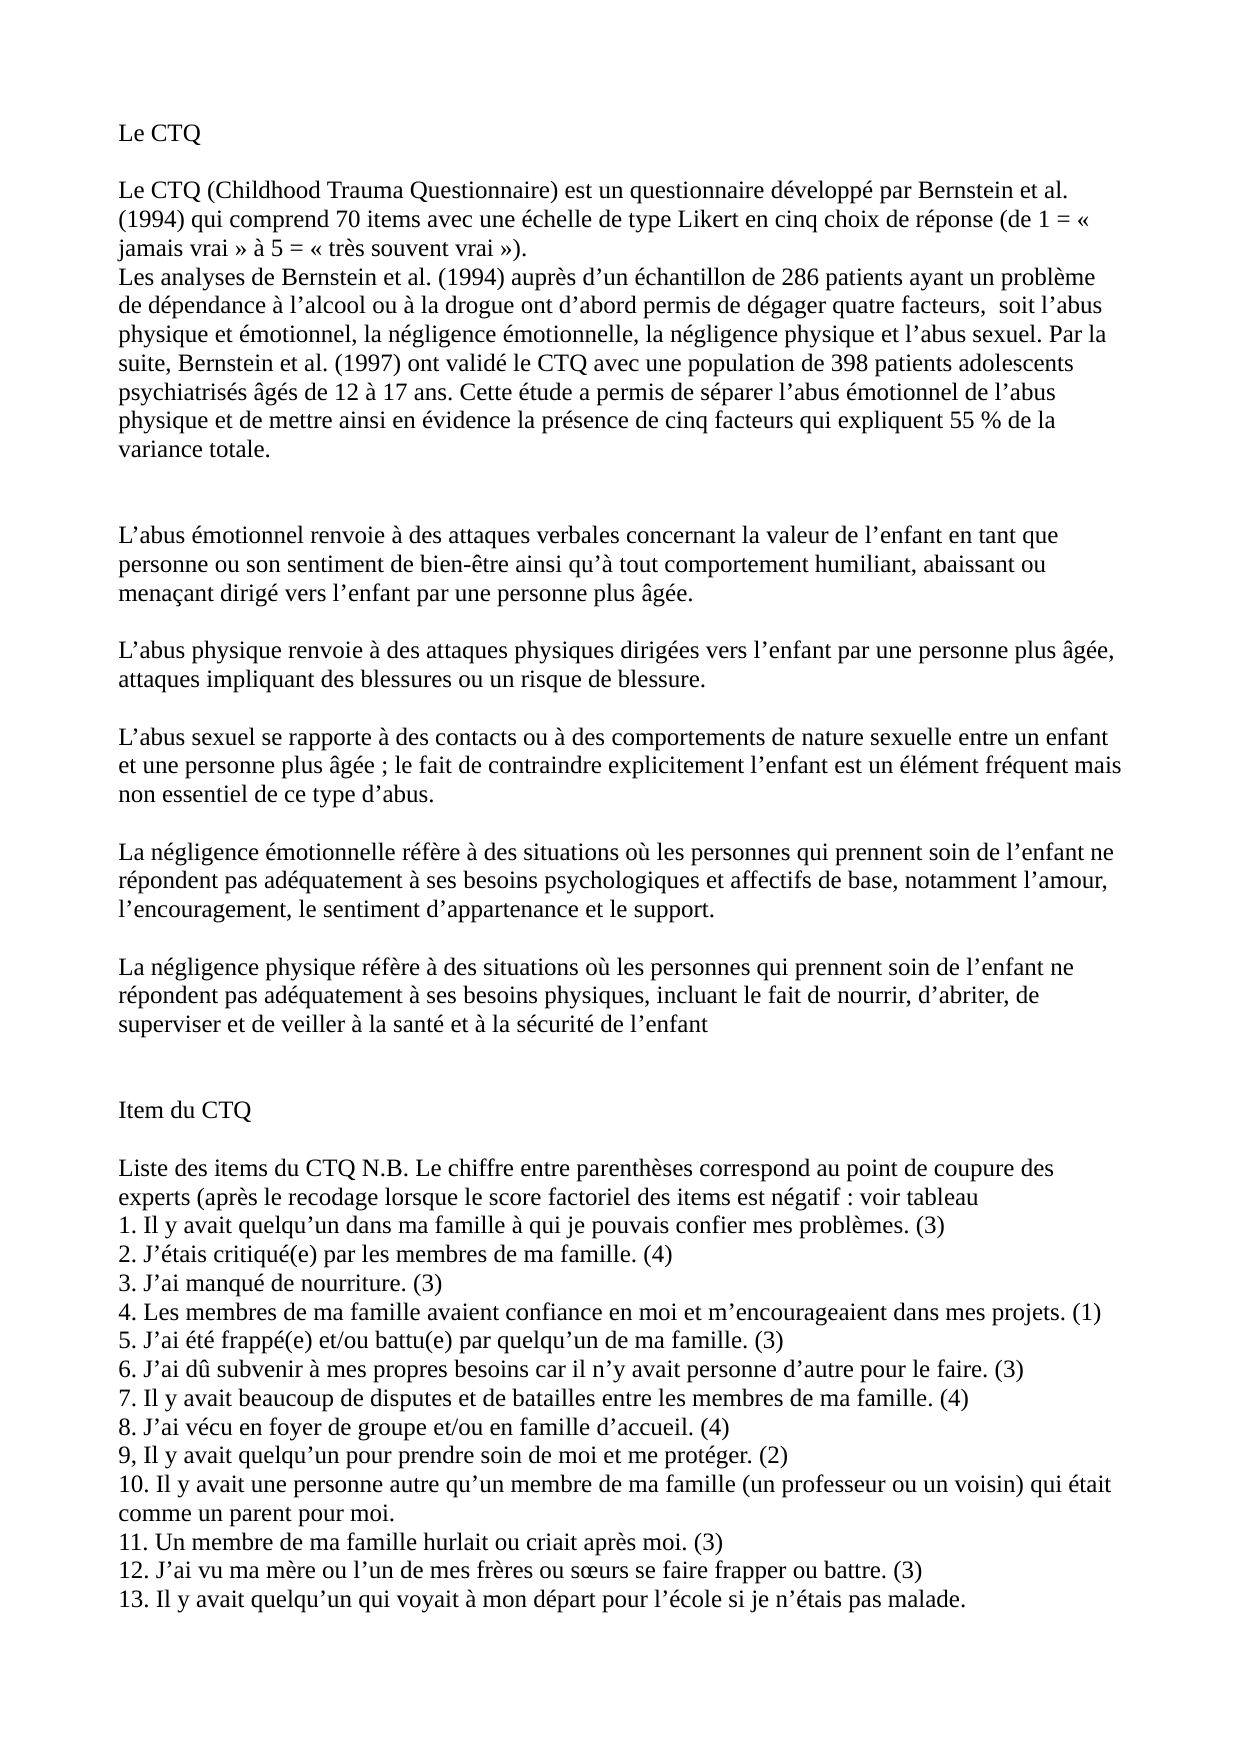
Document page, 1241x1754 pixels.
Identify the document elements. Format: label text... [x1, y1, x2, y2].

text 2. J’étais critiqué(e) par les membres de ma famille. (4) [118, 1239, 1122, 1268]
text Liste des items du CTQ N.B. Le chiffre entre parenthèses correspond au point de coupure des experts (après le recodage lorsque le score factoriel des items est négatif : voir tableau [118, 1153, 1122, 1211]
text Item du CTQ [118, 1096, 1122, 1124]
text 12. J’ai vu ma mère ou l’un de mes frères ou sœurs se faire frapper ou battre. (3) [118, 1556, 1122, 1584]
text 9, Il y avait quelqu’un pour prendre soin de moi et me protéger. (2) [118, 1441, 1122, 1469]
text Le CTQ [118, 118, 1122, 147]
text 8. J’ai vécu en foyer de groupe et/ou en famille d’accueil. (4) [118, 1412, 1122, 1441]
text 4. Les membres de ma famille avaient confiance en moi et m’encourageaient dans mes projets. (1) [118, 1297, 1122, 1326]
text 11. Un membre de ma famille hurlait ou criait après moi. (3) [118, 1527, 1122, 1556]
text La négligence physique réfère à des situations où les personnes qui prennent soin de l’enfant ne répondent pas adéquatement à ses besoins physiques, incluant le fait de nourrir, d’abriter, de superviser et de veiller à la santé et à la sécurité de l’enfant [118, 952, 1122, 1038]
text 13. Il y avait quelqu’un qui voyait à mon départ pour l’école si je n’étais pas malade. [118, 1584, 1122, 1613]
text 1. Il y avait quelqu’un dans ma famille à qui je pouvais confier mes problèmes. (3) [118, 1211, 1122, 1239]
text 10. Il y avait une personne autre qu’un membre de ma famille (un professeur ou un voisin) qui était comme un parent pour moi. [118, 1469, 1122, 1527]
text Les analyses de Bernstein et al. (1994) auprès d’un échantillon de 286 patients ayant un problème de dépendance à l’alcool ou à la drogue ont d’abord permis de dégager quatre facteurs, soit l’abus physique et émotionnel, la négligence émotionnelle, la négligence physique et l’abus sexuel. Par la suite, Bernstein et al. (1997) ont validé le CTQ avec une population de 398 patients adolescents psychiatrisés âgés de 12 à 17 ans. Cette étude a permis de séparer l’abus émotionnel de l’abus physique et de mettre ainsi en évidence la présence de cinq facteurs qui expliquent 55 % de la variance totale. [118, 262, 1122, 463]
text 6. J’ai dû subvenir à mes propres besoins car il n’y avait personne d’autre pour le faire. (3) [118, 1354, 1122, 1383]
text 5. J’ai été frappé(e) et/ou battu(e) par quelqu’un de ma famille. (3) [118, 1326, 1122, 1354]
text 3. J’ai manqué de nourriture. (3) [118, 1268, 1122, 1297]
text La négligence émotionnelle réfère à des situations où les personnes qui prennent soin de l’enfant ne répondent pas adéquatement à ses besoins psychologiques et affectifs de base, notamment l’amour, l’encouragement, le sentiment d’appartenance et le support. [118, 837, 1122, 923]
text Le CTQ (Childhood Trauma Questionnaire) est un questionnaire développé par Bernstein et al. (1994) qui comprend 70 items avec une échelle de type Likert en cinq choix de réponse (de 1 = « jamais vrai » à 5 = « très souvent vrai »). [118, 176, 1122, 262]
text L’abus physique renvoie à des attaques physiques dirigées vers l’enfant par une personne plus âgée, attaques impliquant des blessures ou un risque de blessure. [118, 636, 1122, 693]
text 7. Il y avait beaucoup de disputes et de batailles entre les membres de ma famille. (4) [118, 1383, 1122, 1412]
text L’abus sexuel se rapporte à des contacts ou à des comportements de nature sexuelle entre un enfant et une personne plus âgée ; le fait de contraindre explicitement l’enfant est un élément fréquent mais non essentiel de ce type d’abus. [118, 722, 1122, 808]
text L’abus émotionnel renvoie à des attaques verbales concernant la valeur de l’enfant en tant que personne ou son sentiment de bien-être ainsi qu’à tout comportement humiliant, abaissant ou menaçant dirigé vers l’enfant par une personne plus âgée. [118, 521, 1122, 607]
